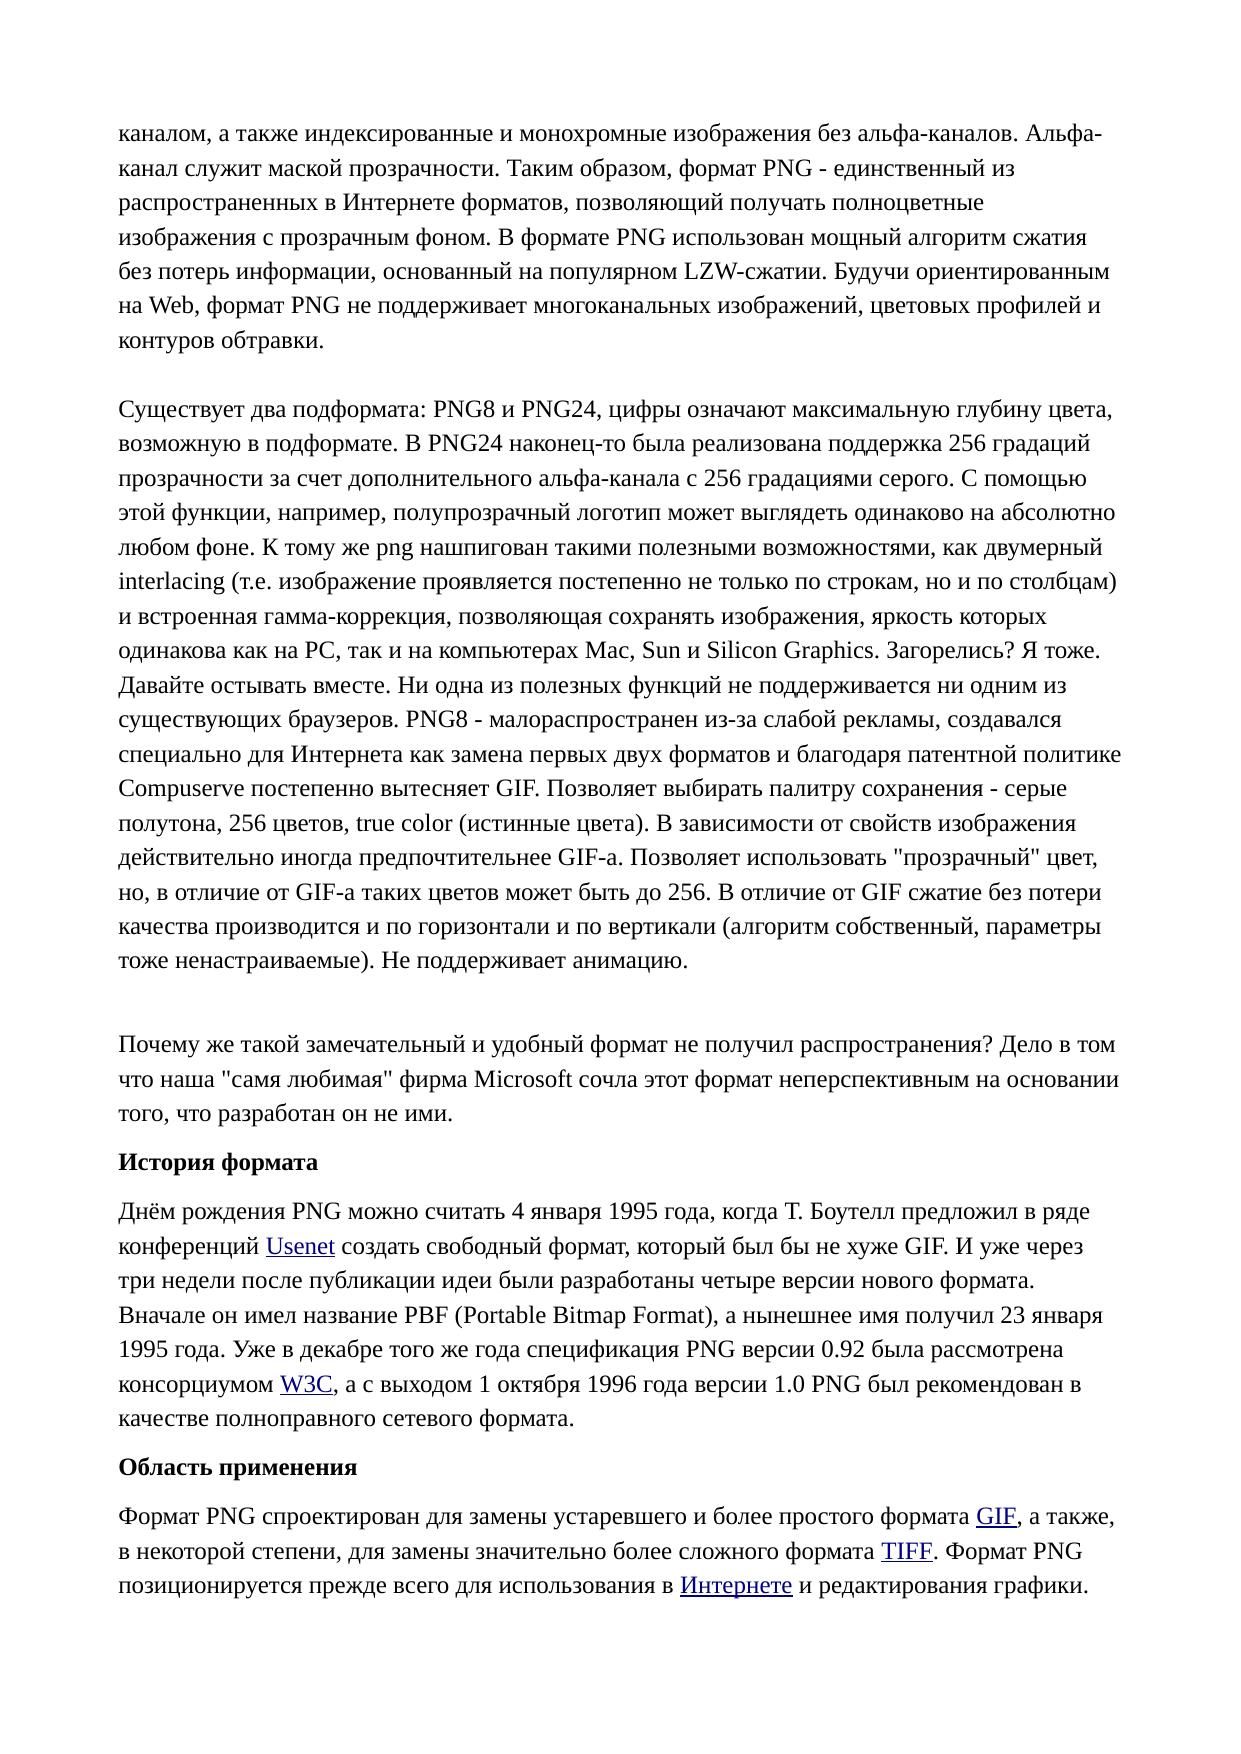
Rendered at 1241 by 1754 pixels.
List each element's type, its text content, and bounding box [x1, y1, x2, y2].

text Почему же такой замечательный и удобный формат не получил распространения? Дело в том что наша "самя любимая" фирма Microsoft сочла этот формат неперспективным на основании того, что разработан он не ими. [118, 995, 1122, 1127]
text каналом, а также индексированные и монохромные изображения без альфа-каналов. Альфа-канал служит маской прозрачности. Таким образом, формат PNG - единственный из распространенных в Интернете форматов, позволяющий получать полноцветные изображения с прозрачным фоном. В формате PNG использован мощный алгоритм сжатия без потерь информации, основанный на популярном LZW-сжатии. Будучи ориентированным на Web, формат PNG не поддерживает многоканальных изображений, цветовых профилей и контуров обтравки. Существует два подформата: PNG8 и PNG24, цифры означают максимальную глубину цвета, возможную в подформате. В PNG24 наконец-то была реализована поддержка 256 градаций прозрачности за счет дополнительного альфа-канала с 256 градациями серого. С помощью этой функции, например, полупрозрачный логотип может выглядеть одинаково на абсолютно любом фоне. К тому же png нашпигован такими полезными возможностями, как двумерный interlacing (т.е. изображение проявляется постепенно не только по строкам, но и по столбцам) и встроенная гамма-коррекция, позволяющая сохранять изображения, яркость которых одинакова как на PC, так и на компьютерах Mac, Sun и Silicon Graphics. Загорелись? Я тоже. Давайте остывать вместе. Ни одна из полезных функций не поддерживается ни одним из существующих браузеров. PNG8 - малораспространен из-за слабой рекламы, создавался специально для Интернета как замена первых двух форматов и благодаря патентной политике Compuserve постепенно вытесняет GIF. Позволяет выбирать палитру сохранения - серые полутона, 256 цветов, true color (истинные цвета). В зависимости от свойств изображения действительно иногда предпочтительнее GIF-a. Позволяет использовать "прозрачный" цвет, но, в отличие от GIF-a таких цветов может быть до 256. В отличие от GIF сжатие без потери качества производится и по горизонтали и по вертикали (алгоритм собственный, параметры тоже ненастраиваемые). Не поддерживает анимацию. [118, 118, 1122, 974]
text Днём рождения PNG можно считать 4 января 1995 года, когда Т. Боутелл предложил в ряде конференций Usenet создать свободный формат, который был бы не хуже GIF. И уже через три недели после публикации идеи были разработаны четыре версии нового формата. Вначале он имел название PBF (Portable Bitmap Format), а нынешнее имя получил 23 января 1995 года. Уже в декабре того же года спецификация PNG версии 0.92 была рассмотрена консорциумом W3C, а с выходом 1 октября 1996 года версии 1.0 PNG был рекомендован в качестве полноправного сетевого формата. [118, 1196, 1122, 1432]
text Область применения [118, 1452, 1122, 1481]
text Формат PNG спроектирован для замены устаревшего и более простого формата GIF, а также, в некоторой степени, для замены значительно более сложного формата TIFF. Формат PNG позиционируется прежде всего для использования в Интернете и редактирования графики. [118, 1501, 1122, 1599]
text История формата [118, 1147, 1122, 1176]
